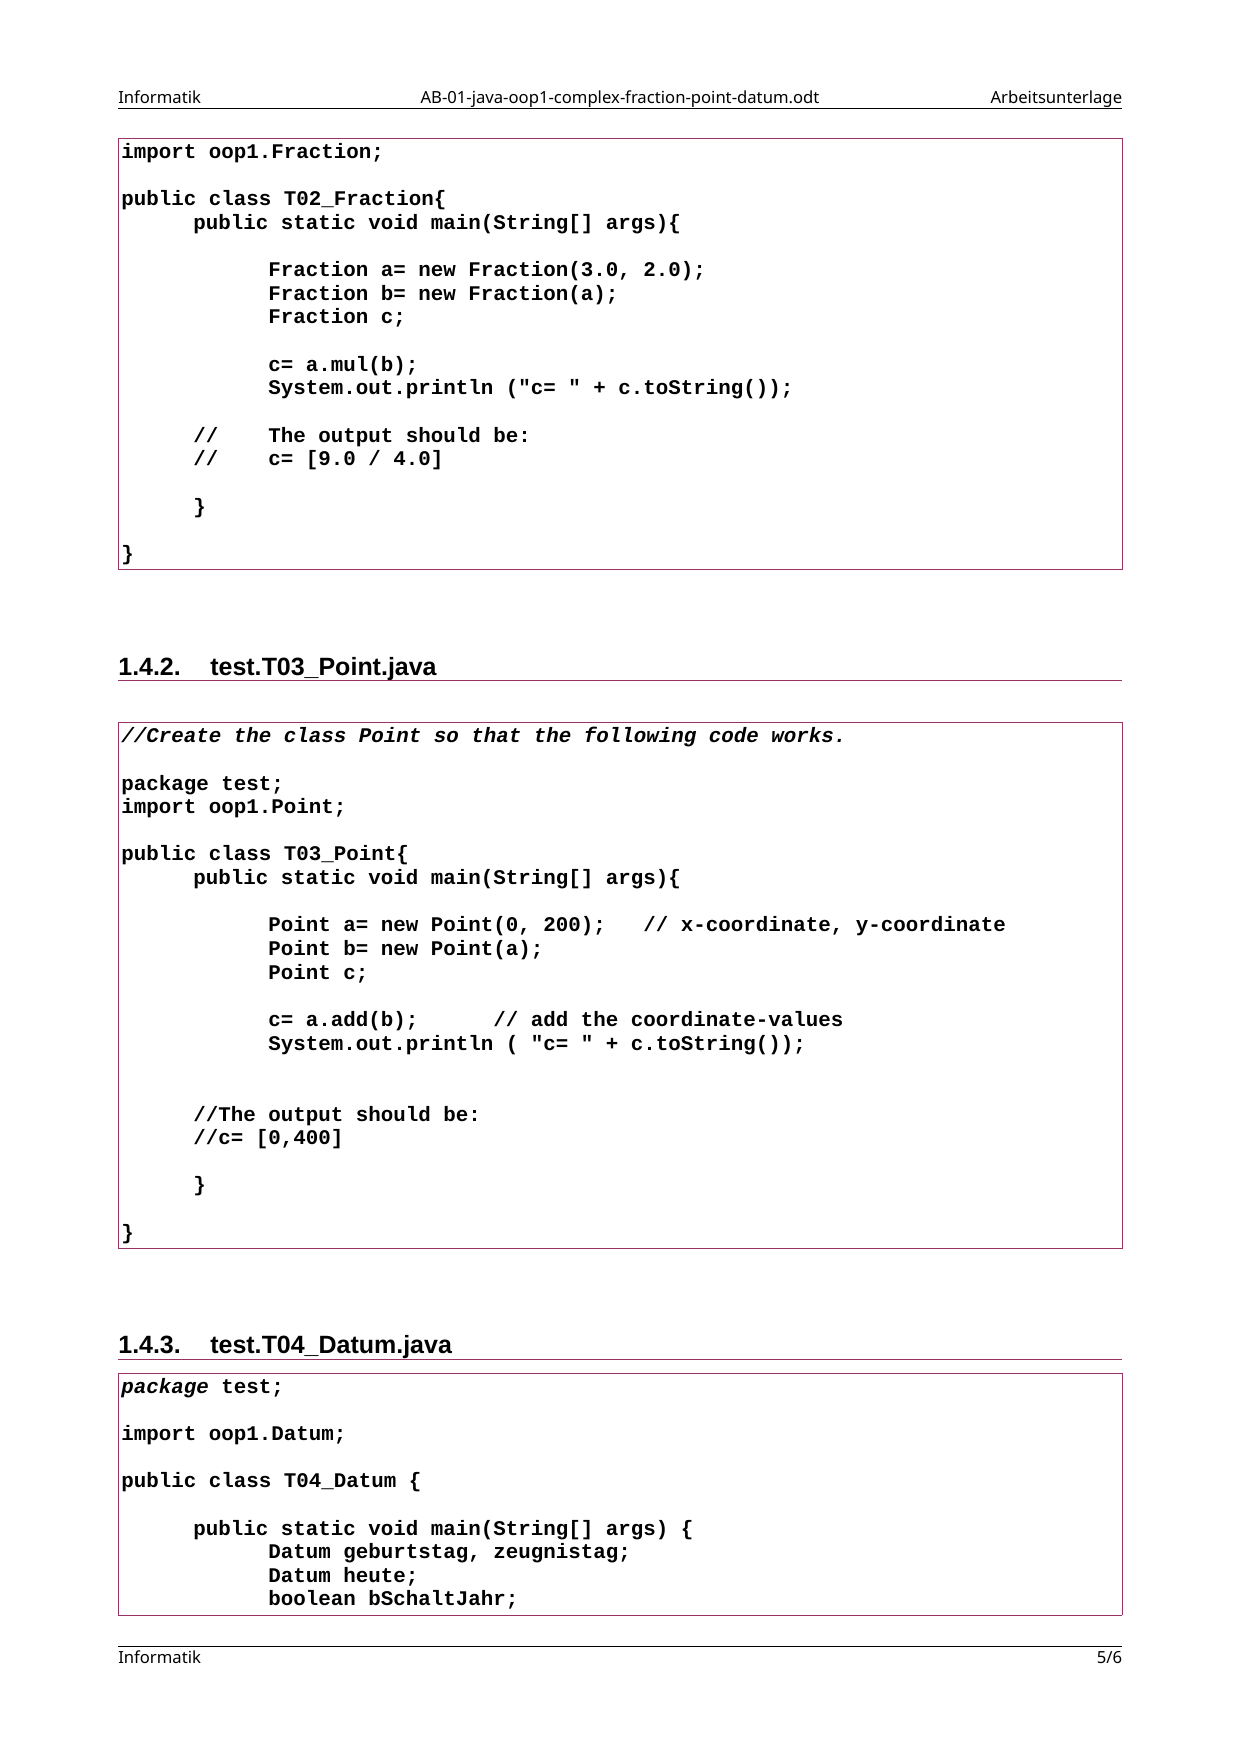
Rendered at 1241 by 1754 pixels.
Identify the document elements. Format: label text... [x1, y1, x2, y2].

text public static void main(String[] args){ [119, 209, 1122, 232]
text import oop1.Datum; [119, 1420, 1122, 1443]
text // c= [9.0 / 4.0] [119, 445, 1122, 469]
text Point c; [119, 959, 1122, 982]
text } [119, 540, 1122, 569]
text boolean bSchaltJahr; [119, 1585, 1122, 1615]
text Fraction b= new Fraction(a); [119, 280, 1122, 303]
subtitle test.T04_Datum.java [118, 1330, 1122, 1359]
text } [119, 1219, 1122, 1248]
text } [119, 493, 1122, 516]
text } [119, 1171, 1122, 1195]
text Point b= new Point(a); [119, 935, 1122, 959]
text package test; [119, 1374, 1122, 1396]
text c= a.mul(b); [119, 351, 1122, 374]
text public static void main(String[] args) { [119, 1514, 1122, 1538]
text import oop1.Point; [119, 793, 1122, 817]
text //The output should be: [119, 1101, 1122, 1124]
text //c= [0,400] [119, 1124, 1122, 1148]
text public class T04_Datum { [119, 1467, 1122, 1491]
text Fraction c; [119, 303, 1122, 327]
text public class T03_Point{ [119, 840, 1122, 864]
text public static void main(String[] args){ [119, 864, 1122, 888]
text c= a.add(b); // add the coordinate-values [119, 1006, 1122, 1029]
text System.out.println ( "c= " + c.toString()); [119, 1029, 1122, 1053]
text import oop1.Fraction; [119, 139, 1122, 162]
text Datum geburtstag, zeugnistag; [119, 1538, 1122, 1562]
text package test; [119, 769, 1122, 793]
text public class T02_Fraction{ [119, 185, 1122, 209]
text // The output should be: [119, 422, 1122, 445]
text System.out.println ("c= " + c.toString()); [119, 374, 1122, 398]
text Datum heute; [119, 1562, 1122, 1585]
text Point a= new Point(0, 200); // x-coordinate, y-coordinate [119, 911, 1122, 935]
text Fraction a= new Fraction(3.0, 2.0); [119, 256, 1122, 280]
text //Create the class Point so that the following code works. [119, 723, 1122, 746]
subtitle test.T03_Point.java [118, 651, 1122, 680]
